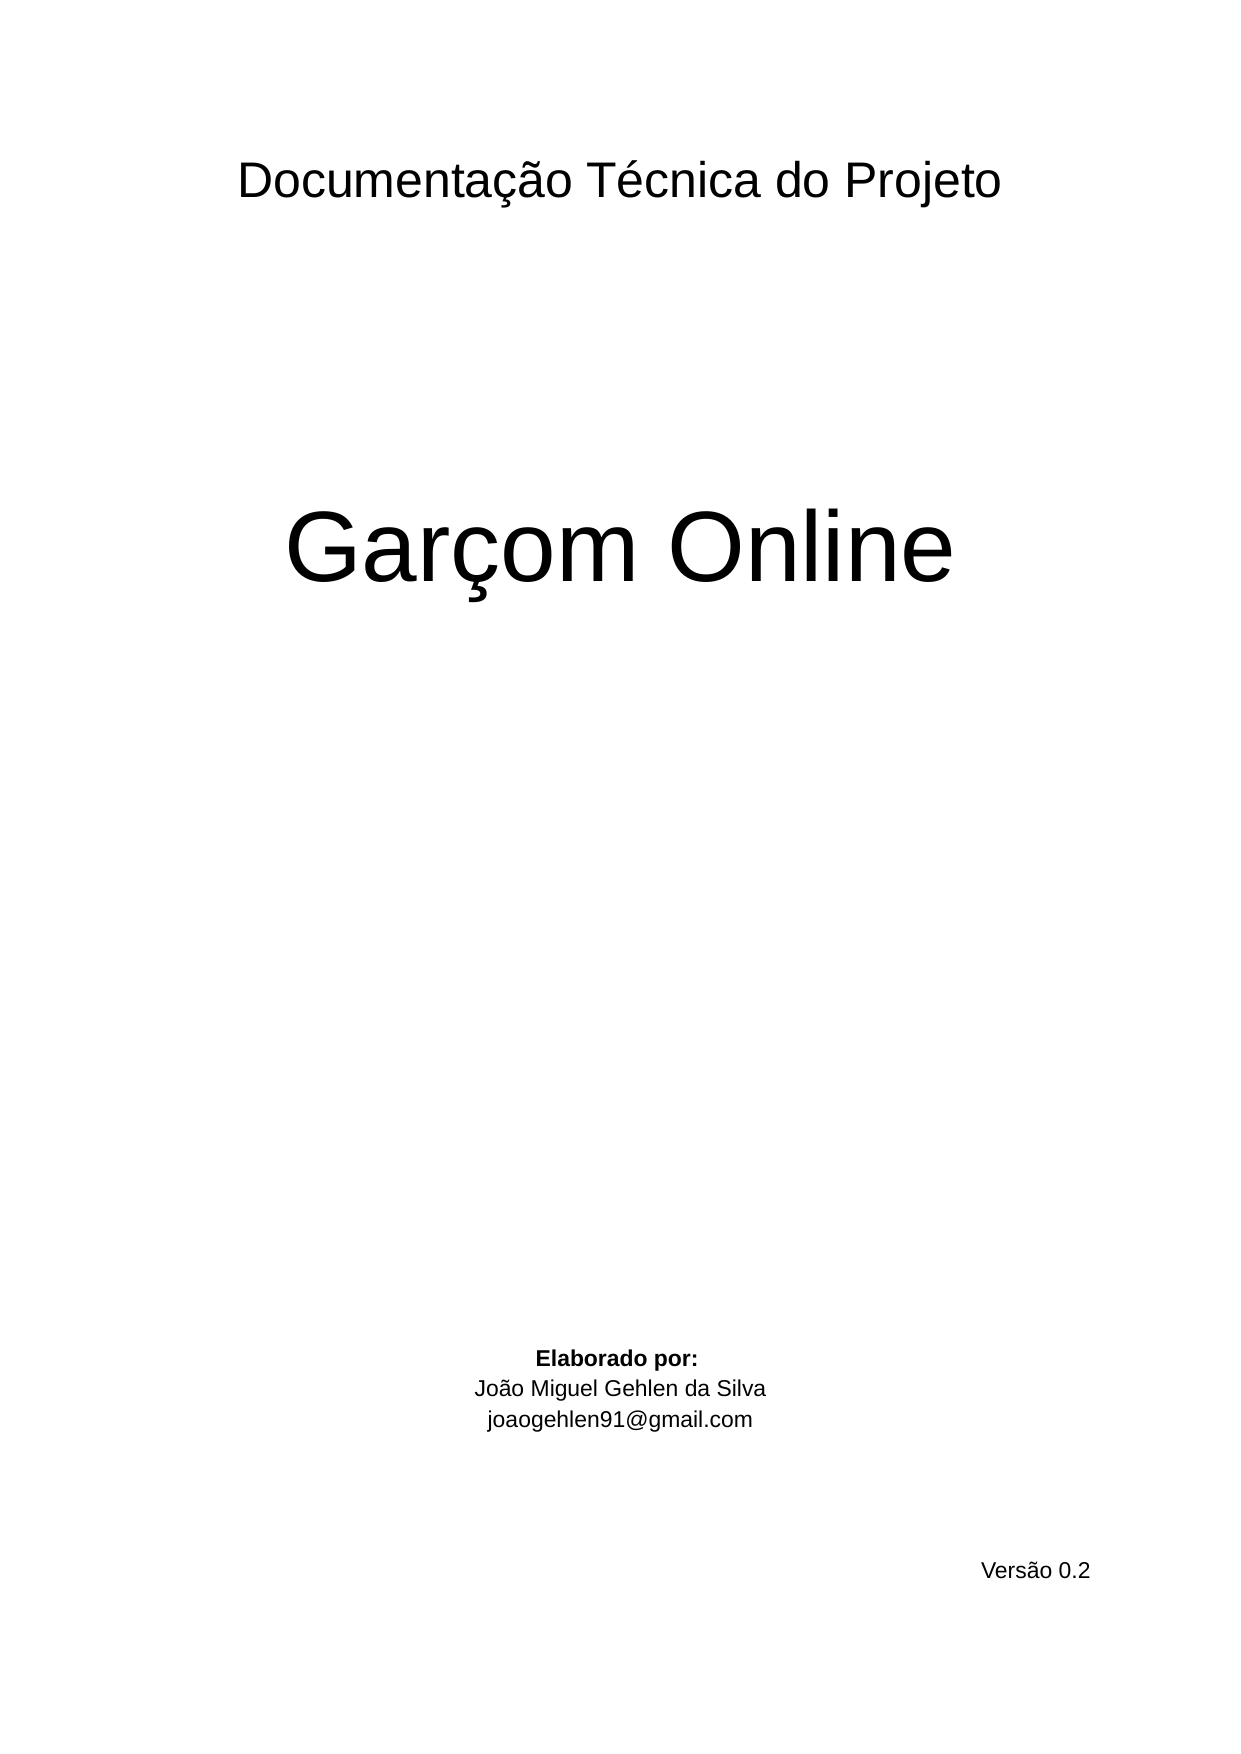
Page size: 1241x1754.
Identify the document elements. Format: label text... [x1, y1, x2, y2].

text Garçom Online [150, 488, 1090, 603]
text João Miguel Gehlen da Silva [150, 1375, 1090, 1402]
text joaogehlen91@gmail.com [150, 1406, 1090, 1432]
text Elaborado por: [150, 1345, 1090, 1371]
text Documentação Técnica do Projeto [150, 150, 1090, 207]
text Versão 0.2 [150, 1557, 1090, 1583]
